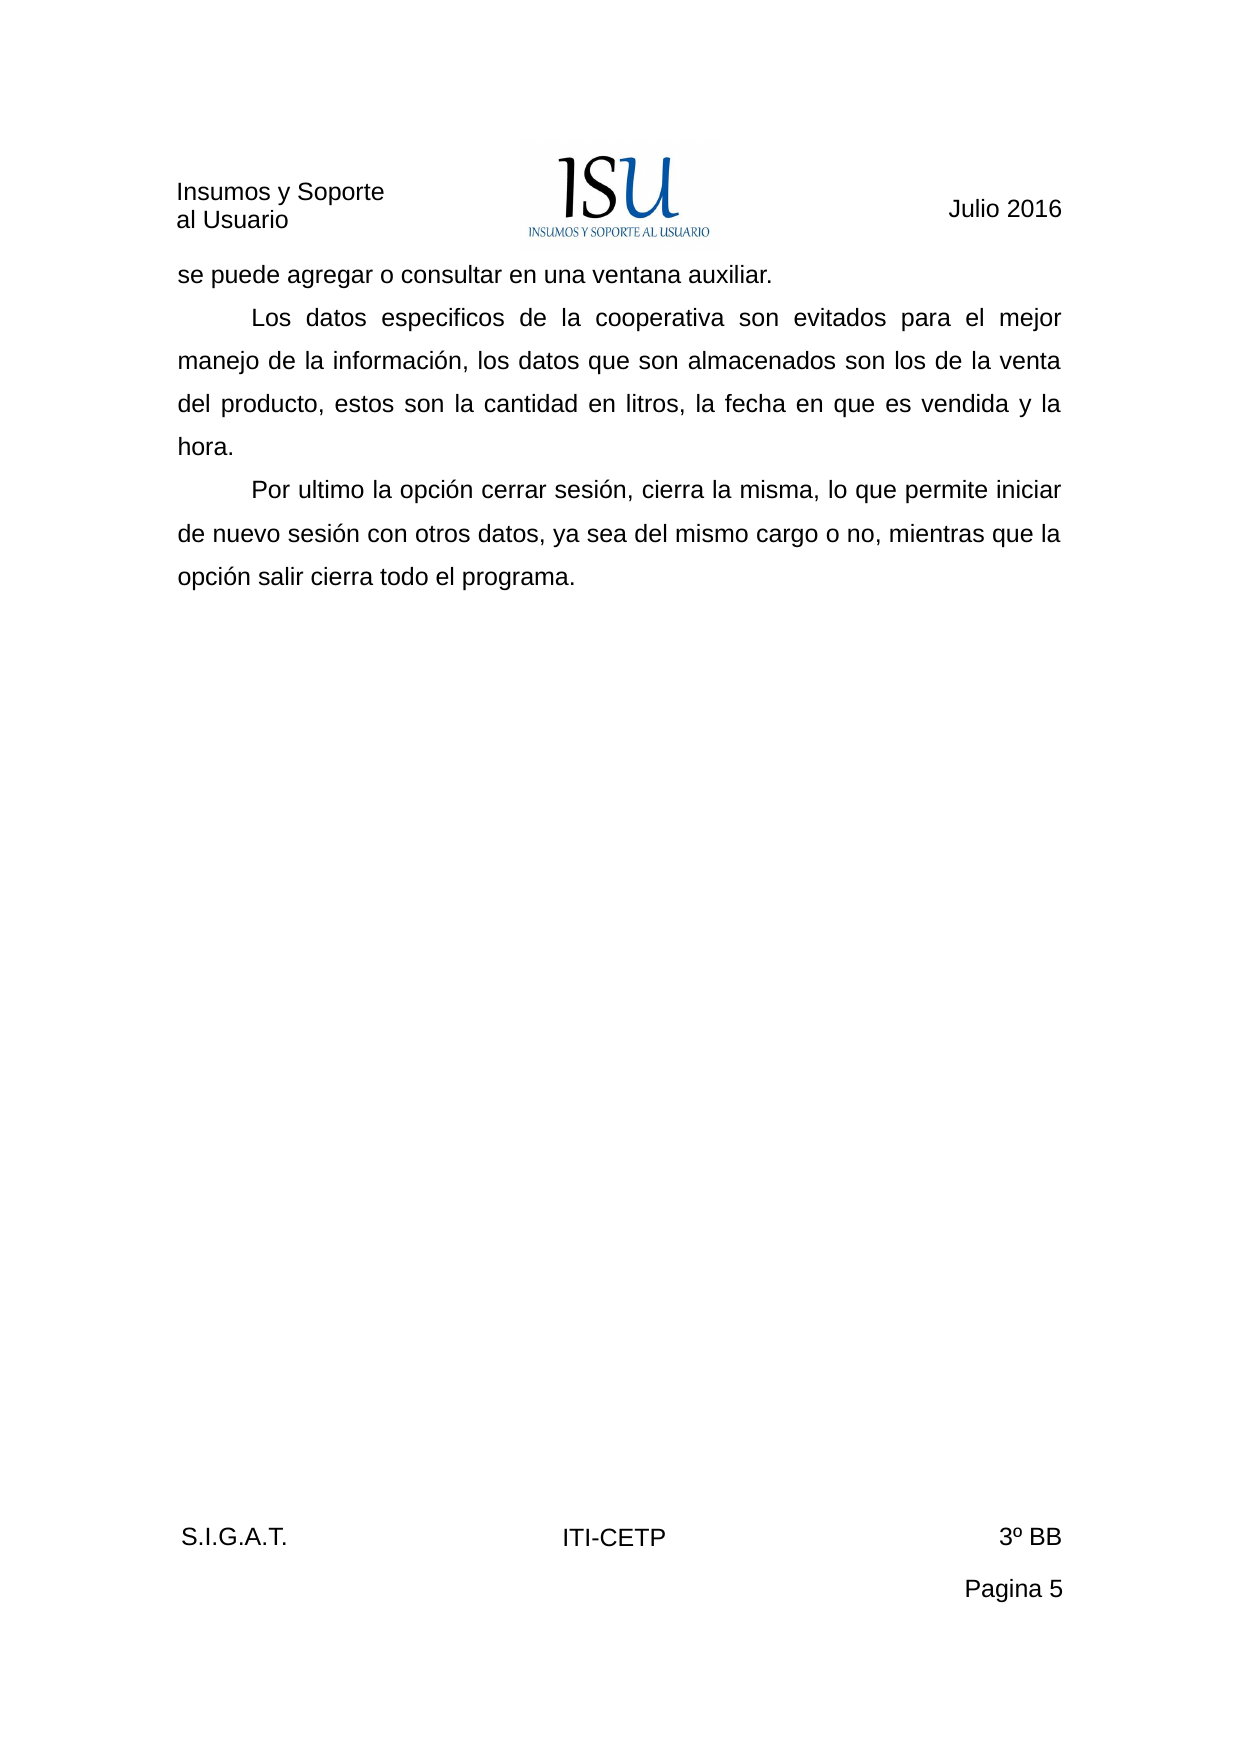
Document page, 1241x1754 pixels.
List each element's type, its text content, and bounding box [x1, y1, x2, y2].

text se puede agregar o consultar en una ventana auxiliar. [177, 260, 1063, 288]
text Por ultimo la opción cerrar sesión, cierra la misma, lo que permite iniciar de nuevo sesión con otros datos, ya sea del mismo cargo o no, mientras que la opción salir cierra todo el programa. [177, 475, 1063, 590]
text Los datos especificos de la cooperativa son evitados para el mejor manejo de la información, los datos que son almacenados son los de la venta del producto, estos son la cantidad en litros, la fecha en que es vendida y la hora. [177, 303, 1063, 461]
picture [517, 138, 723, 252]
